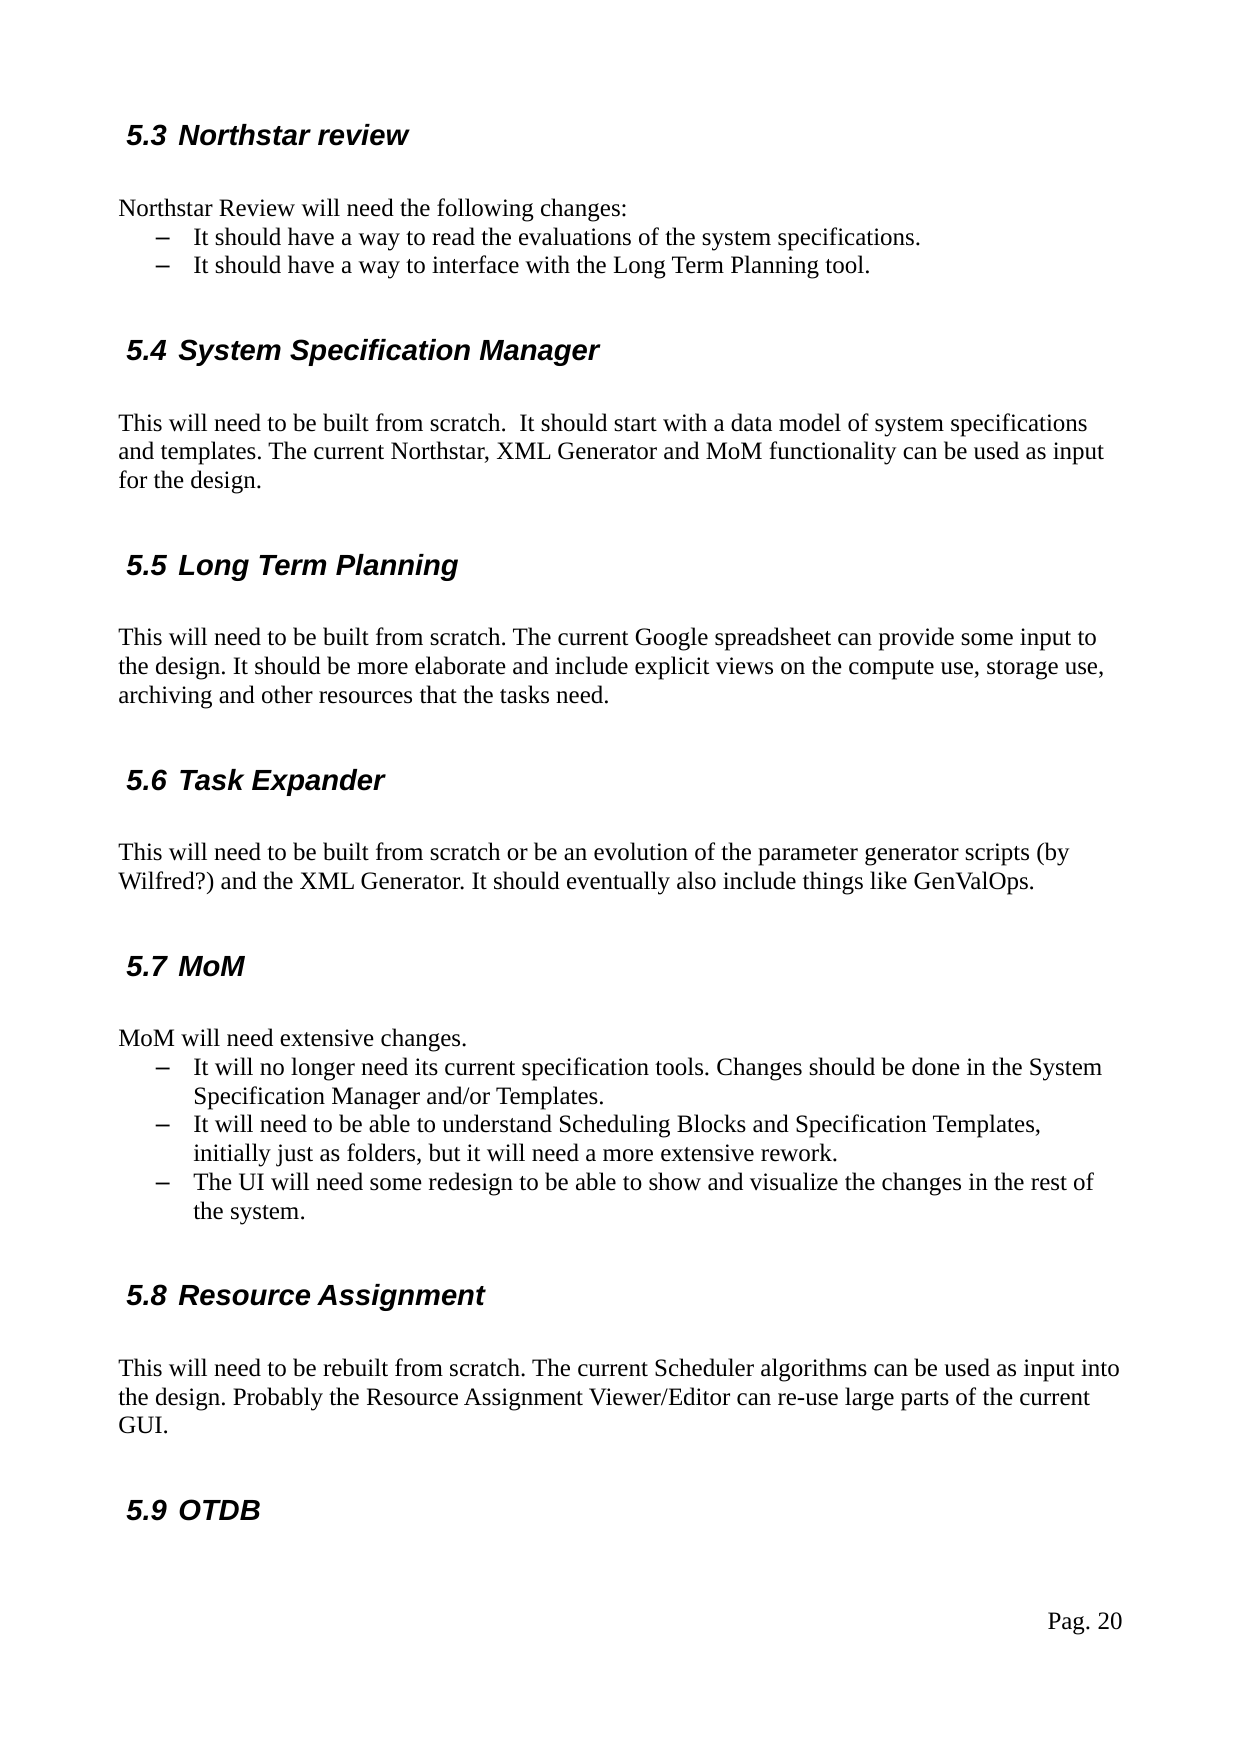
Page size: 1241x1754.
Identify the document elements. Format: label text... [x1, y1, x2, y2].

subtitle Resource Assignment [118, 1278, 1122, 1312]
text Northstar Review will need the following changes: [118, 193, 1122, 222]
subtitle System Specification Manager [118, 333, 1122, 366]
list It should have a way to interface with the Long Term Planning tool. [156, 250, 1122, 279]
subtitle MoM [118, 948, 1122, 982]
text This will need to be rebuilt from scratch. The current Scheduler algorithms can be used as input into the design. Probably the Resource Assignment Viewer/Editor can re-use large parts of the current GUI. [118, 1353, 1122, 1439]
list The UI will need some redesign to be able to show and visualize the changes in the rest of the system. [156, 1167, 1122, 1224]
list It should have a way to read the evaluations of the system specifications. [156, 222, 1122, 250]
text MoM will need extensive changes. [118, 1023, 1122, 1052]
subtitle Task Expander [118, 762, 1122, 796]
text This will need to be built from scratch. The current Google spreadsheet can provide some input to the design. It should be more elaborate and include explicit views on the compute use, storage use, archiving and other resources that the tasks need. [118, 622, 1122, 709]
list It will no longer need its current specification tools. Changes should be done in the System Specification Manager and/or Templates. [156, 1052, 1122, 1109]
text This will need to be built from scratch or be an evolution of the parameter generator scripts (by Wilfred?) and the XML Generator. It should eventually also include things like GenValOps. [118, 837, 1122, 895]
subtitle OTDB [118, 1493, 1122, 1527]
subtitle Long Term Planning [118, 548, 1122, 581]
list It will need to be able to understand Scheduling Blocks and Specification Templates, initially just as folders, but it will need a more extensive rework. [156, 1109, 1122, 1167]
subtitle Northstar review [118, 118, 1122, 152]
text This will need to be built from scratch. It should start with a data model of system specifications and templates. The current Northstar, XML Generator and MoM functionality can be used as input for the design. [118, 408, 1122, 494]
